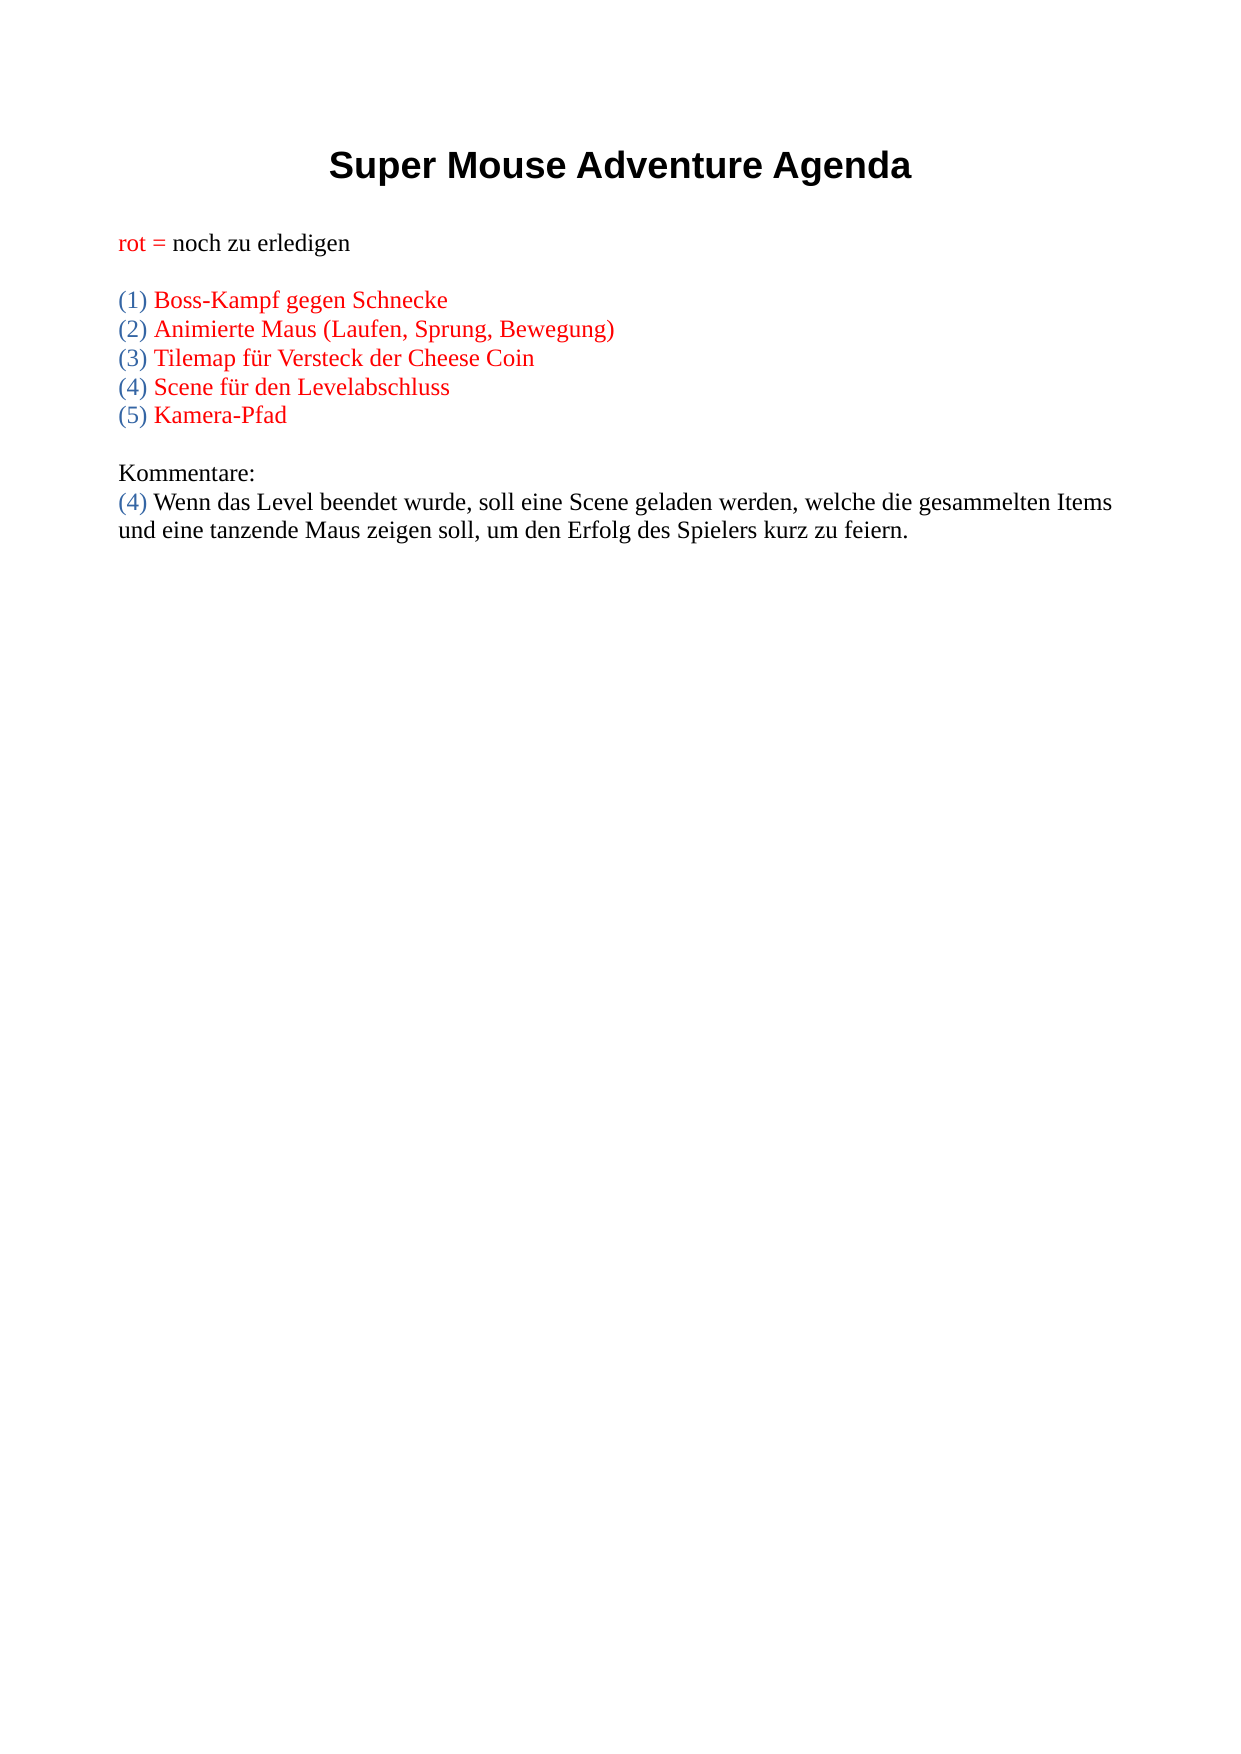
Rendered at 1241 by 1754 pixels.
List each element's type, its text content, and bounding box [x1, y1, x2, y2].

text rot = noch zu erledigen [118, 228, 1122, 257]
subtitle Super Mouse Adventure Agenda [118, 143, 1122, 187]
text (4) Scene für den Levelabschluss [118, 372, 1122, 401]
text (4) Wenn das Level beendet wurde, soll eine Scene geladen werden, welche die gesammelten Items und eine tanzende Maus zeigen soll, um den Erfolg des Spielers kurz zu feiern. [118, 487, 1122, 544]
text Kommentare: [118, 458, 1122, 487]
text (2) Animierte Maus (Laufen, Sprung, Bewegung) [118, 314, 1122, 343]
text (5) Kamera-Pfad [118, 401, 1122, 429]
text (1) Boss-Kampf gegen Schnecke [118, 286, 1122, 314]
text (3) Tilemap für Versteck der Cheese Coin [118, 343, 1122, 372]
